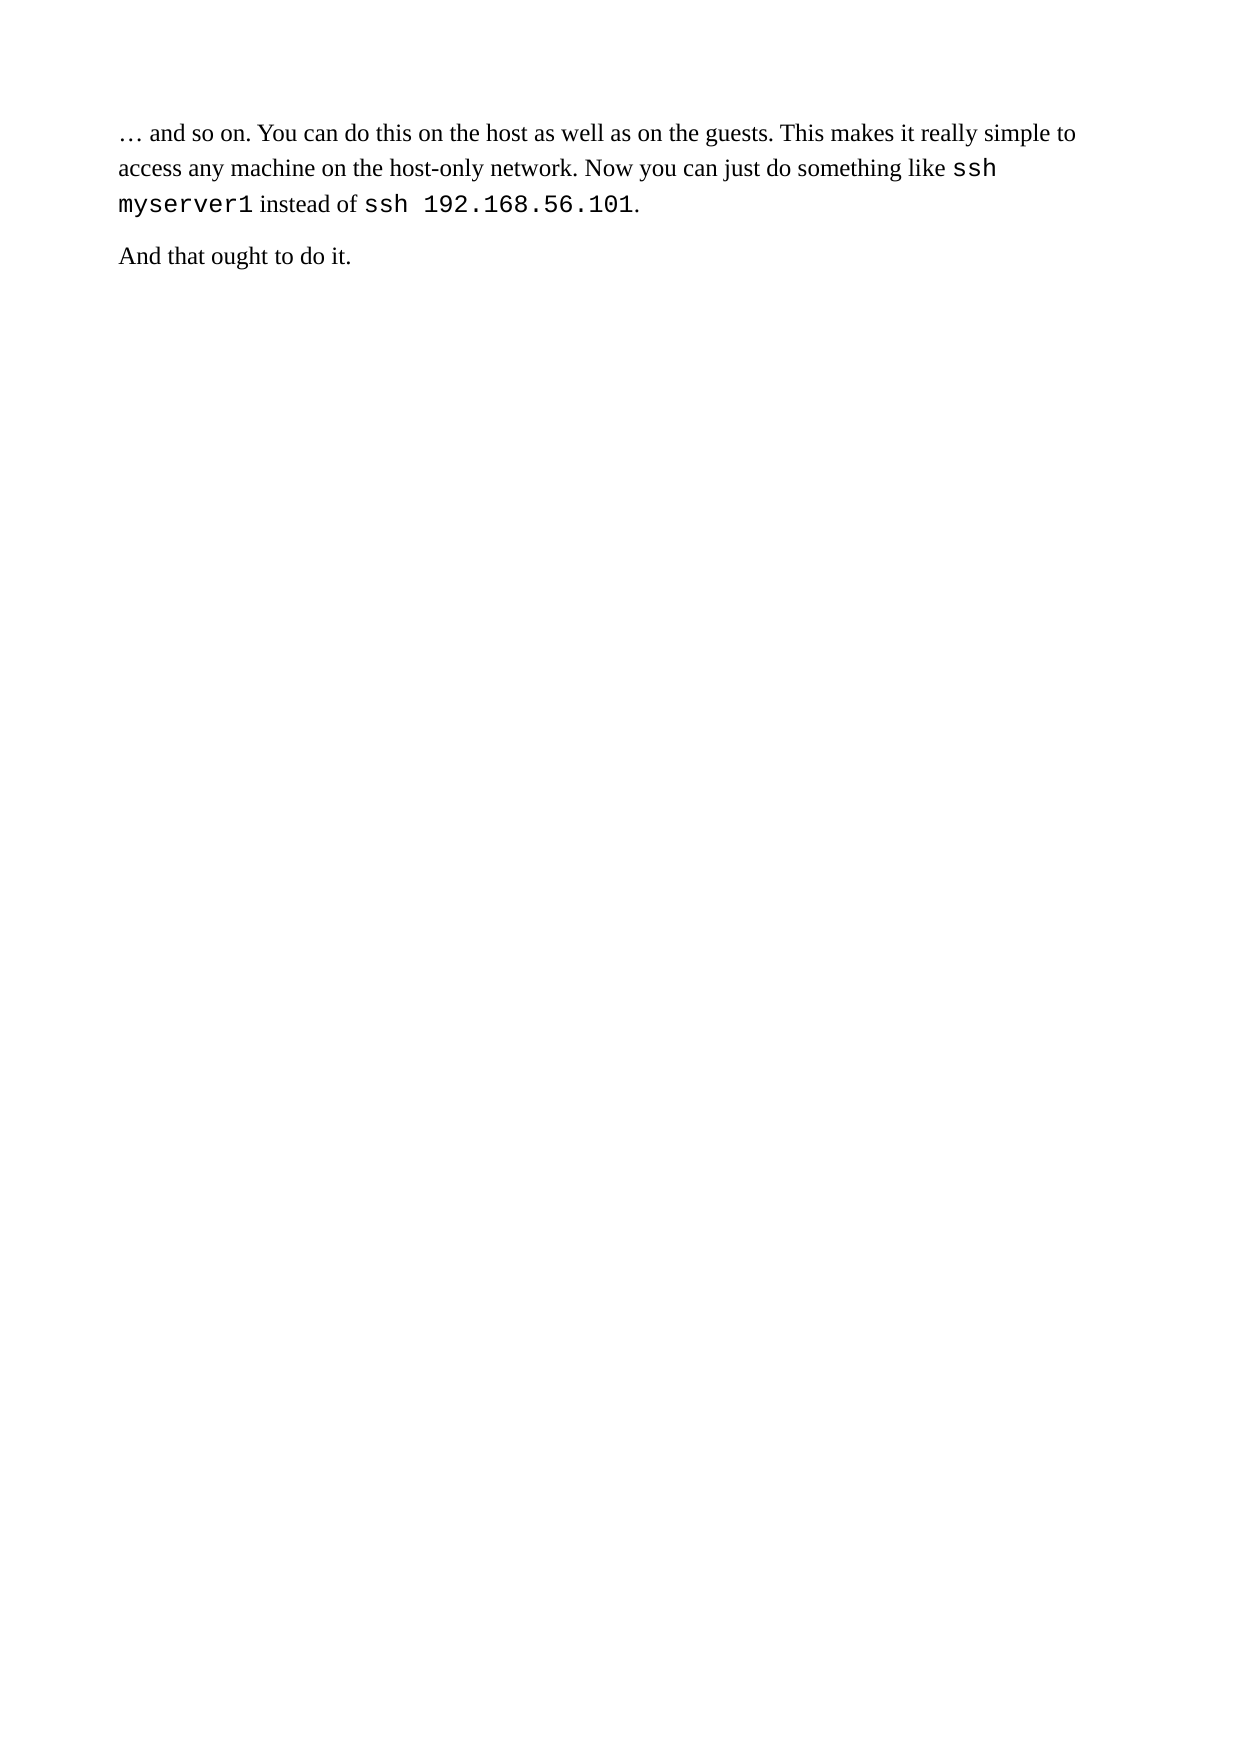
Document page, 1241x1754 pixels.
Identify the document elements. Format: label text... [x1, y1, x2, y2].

text And that ought to do it. [118, 241, 1122, 269]
text … and so on. You can do this on the host as well as on the guests. This makes it really simple to access any machine on the host-only network. Now you can just do something like ssh myserver1 instead of ssh 192.168.56.101. [118, 118, 1122, 220]
